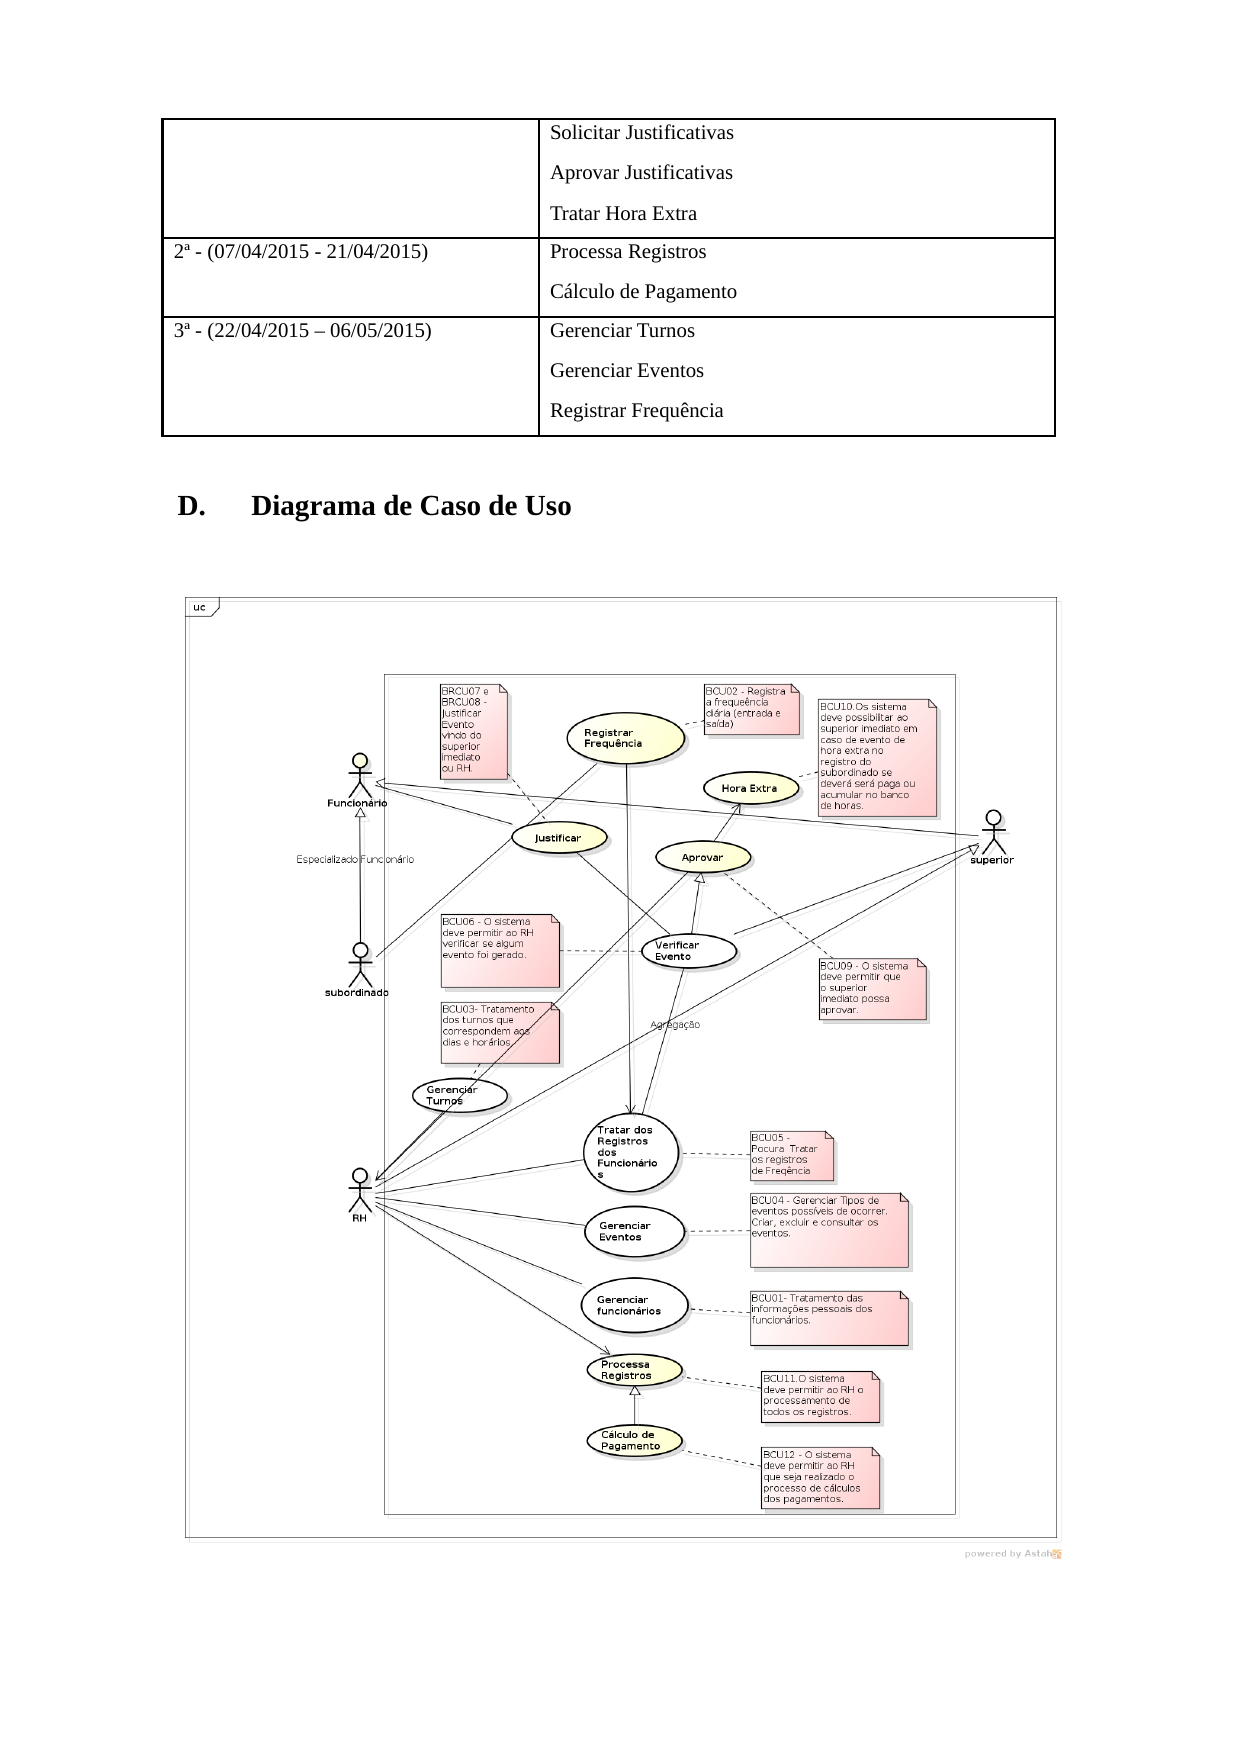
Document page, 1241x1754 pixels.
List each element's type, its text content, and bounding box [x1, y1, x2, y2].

picture [177, 589, 1063, 1561]
table_cell [164, 120, 538, 237]
table_cell Gerenciar Turnos Gerenciar Eventos Registrar Frequência [540, 318, 1054, 434]
table_cell 3ª - (22/04/2015 – 06/05/2015) [164, 318, 538, 434]
table_cell 2ª - (07/04/2015 - 21/04/2015) [164, 239, 538, 316]
table_cell Solicitar Justificativas Aprovar Justificativas Tratar Hora Extra [540, 120, 1054, 237]
table_cell Processa Registros Cálculo de Pagamento [540, 239, 1054, 316]
text D. Diagrama de Caso de Uso [177, 488, 1063, 521]
